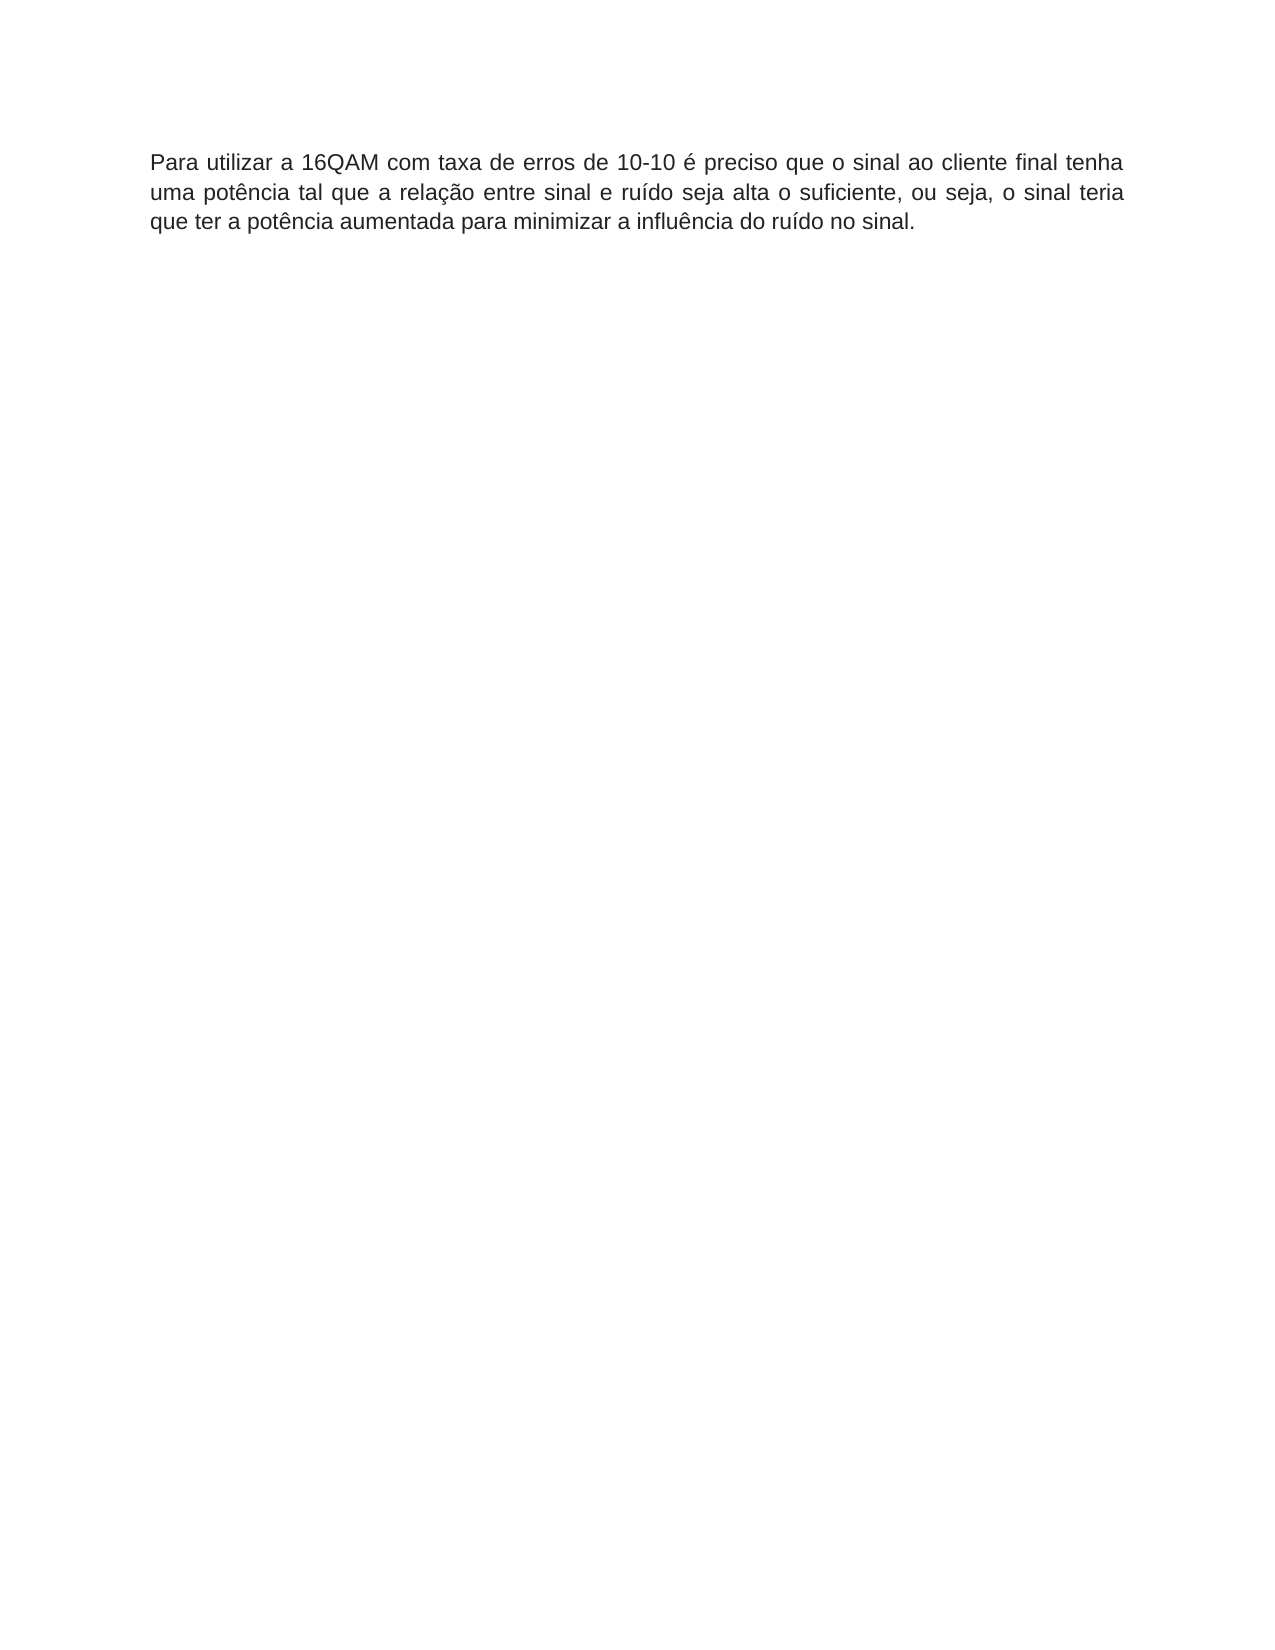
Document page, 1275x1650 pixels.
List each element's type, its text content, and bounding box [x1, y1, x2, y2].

text Para utilizar a 16QAM com taxa de erros de 10-10 é preciso que o sinal ao cliente final tenha uma potência tal que a relação entre sinal e ruído seja alta o suficiente, ou seja, o sinal teria que ter a potência aumentada para minimizar a influência do ruído no sinal. [150, 150, 1125, 234]
